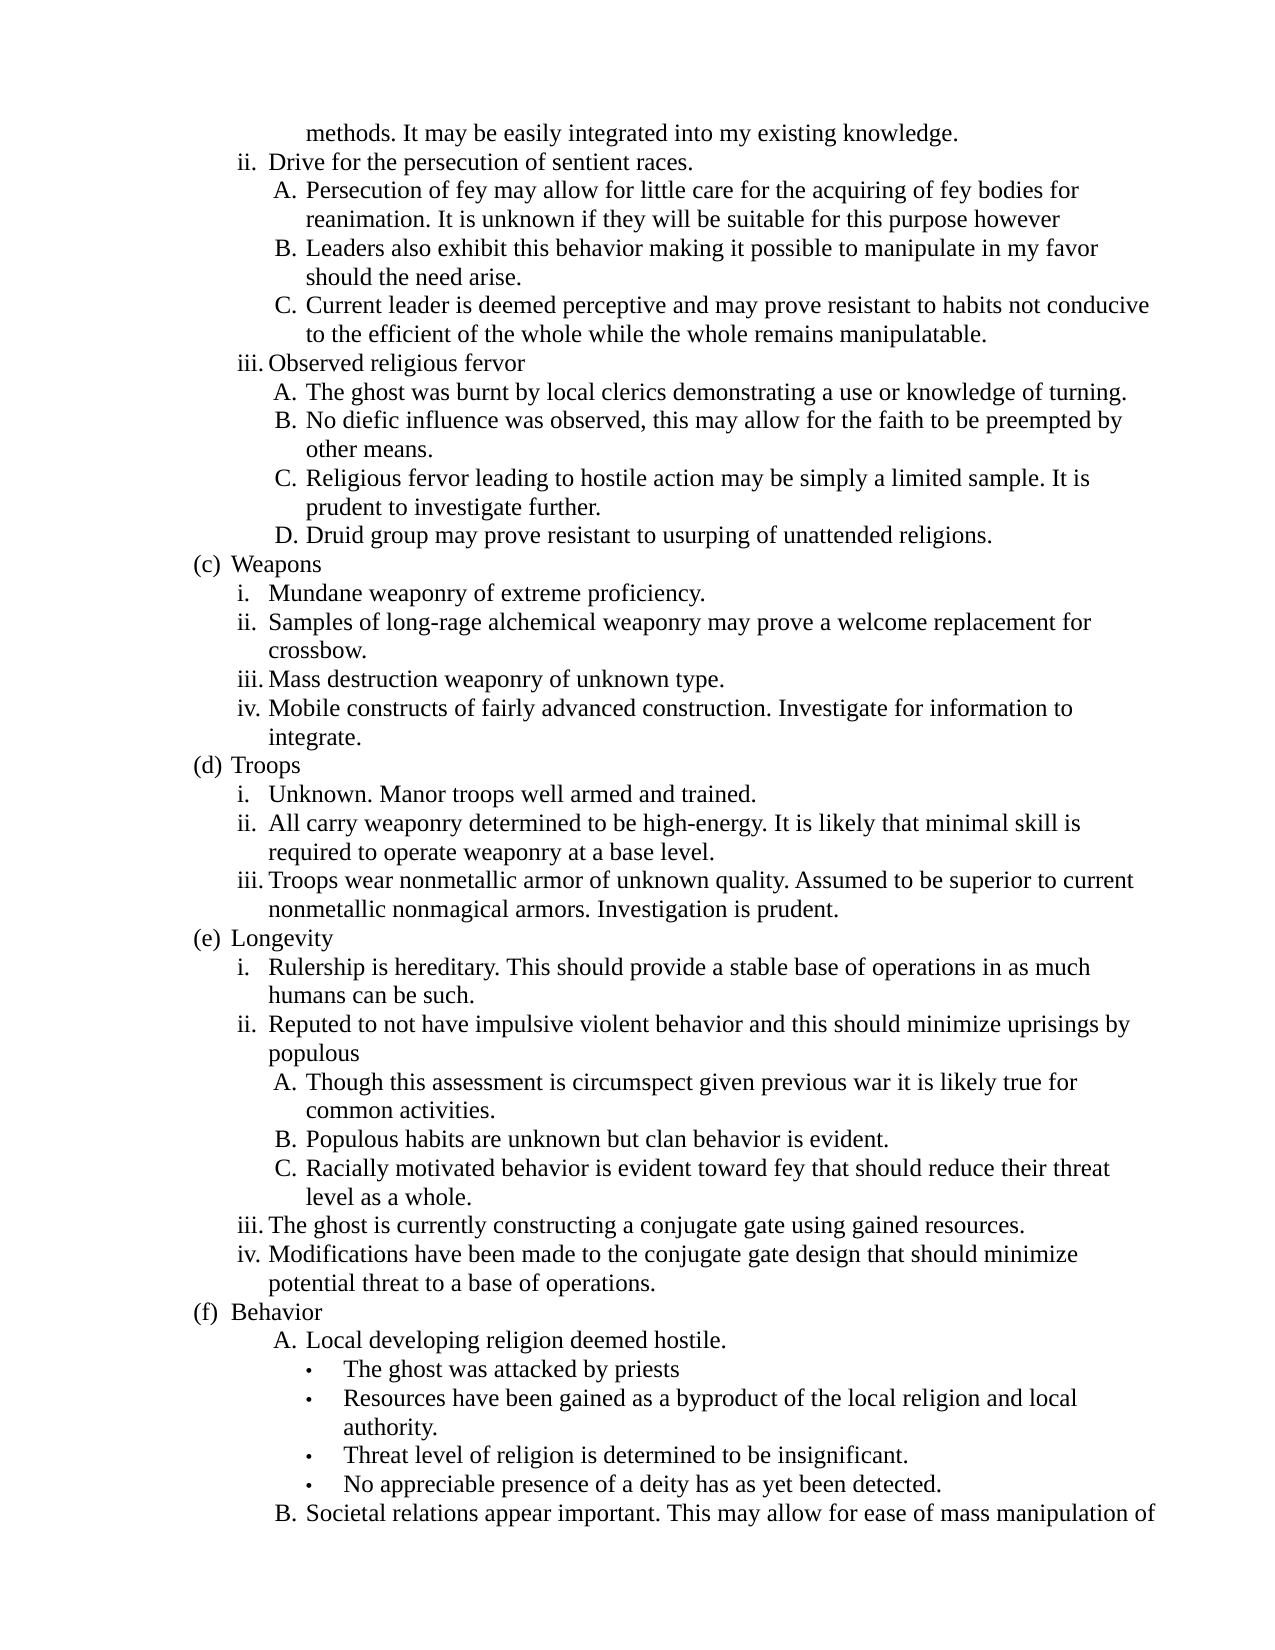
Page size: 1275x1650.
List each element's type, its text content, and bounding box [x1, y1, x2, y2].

list Troops wear nonmetallic armor of unknown quality. Assumed to be superior to current nonmetallic nonmagical armors. Investigation is prudent. [231, 866, 1157, 923]
list Mundane weaponry of extreme proficiency. [231, 578, 1157, 607]
list methods. It may be easily integrated into my existing knowledge. [268, 118, 1157, 147]
list No appreciable presence of a deity has as yet been detected. [306, 1469, 1157, 1498]
list Samples of long-rage alchemical weaponry may prove a welcome replacement for crossbow. [231, 607, 1157, 664]
list Local developing religion deemed hostile. [268, 1326, 1157, 1354]
list Racially motivated behavior is evident toward fey that should reduce their threat level as a whole. [268, 1153, 1157, 1211]
list Resources have been gained as a byproduct of the local religion and local authority. [306, 1383, 1157, 1441]
list Weapons [193, 549, 1157, 578]
list Persecution of fey may allow for little care for the acquiring of fey bodies for reanimation. It is unknown if they will be suitable for this purpose however [268, 176, 1157, 233]
list Drive for the persecution of sentient races. [231, 147, 1157, 176]
list Unknown. Manor troops well armed and trained. [231, 779, 1157, 808]
list Mobile constructs of fairly advanced construction. Investigate for information to integrate. [231, 693, 1157, 751]
list Longevity [193, 923, 1157, 952]
list Druid group may prove resistant to usurping of unattended religions. [268, 521, 1157, 549]
list Leaders also exhibit this behavior making it possible to manipulate in my favor should the need arise. [268, 233, 1157, 291]
list The ghost was attacked by priests [306, 1354, 1157, 1383]
list Modifications have been made to the conjugate gate design that should minimize potential threat to a base of operations. [231, 1239, 1157, 1297]
list All carry weaponry determined to be high-energy. It is likely that minimal skill is required to operate weaponry at a base level. [231, 808, 1157, 866]
list Troops [193, 751, 1157, 779]
list Threat level of religion is determined to be insignificant. [306, 1441, 1157, 1469]
list The ghost is currently constructing a conjugate gate using gained resources. [231, 1211, 1157, 1239]
list Current leader is deemed perceptive and may prove resistant to habits not conducive to the efficient of the whole while the whole remains manipulatable. [268, 291, 1157, 348]
list Religious fervor leading to hostile action may be simply a limited sample. It is prudent to investigate further. [268, 463, 1157, 521]
list No diefic influence was observed, this may allow for the faith to be preempted by other means. [268, 406, 1157, 463]
list Mass destruction weaponry of unknown type. [231, 664, 1157, 693]
list Rulership is hereditary. This should provide a stable base of operations in as much humans can be such. [231, 952, 1157, 1009]
list Behavior [193, 1297, 1157, 1326]
list Reputed to not have impulsive violent behavior and this should minimize uprisings by populous [231, 1009, 1157, 1067]
list The ghost was burnt by local clerics demonstrating a use or knowledge of turning. [268, 377, 1157, 406]
list Populous habits are unknown but clan behavior is evident. [268, 1124, 1157, 1153]
list Observed religious fervor [231, 348, 1157, 377]
list Societal relations appear important. This may allow for ease of mass manipulation of [268, 1498, 1157, 1527]
list Though this assessment is circumspect given previous war it is likely true for common activities. [268, 1067, 1157, 1124]
